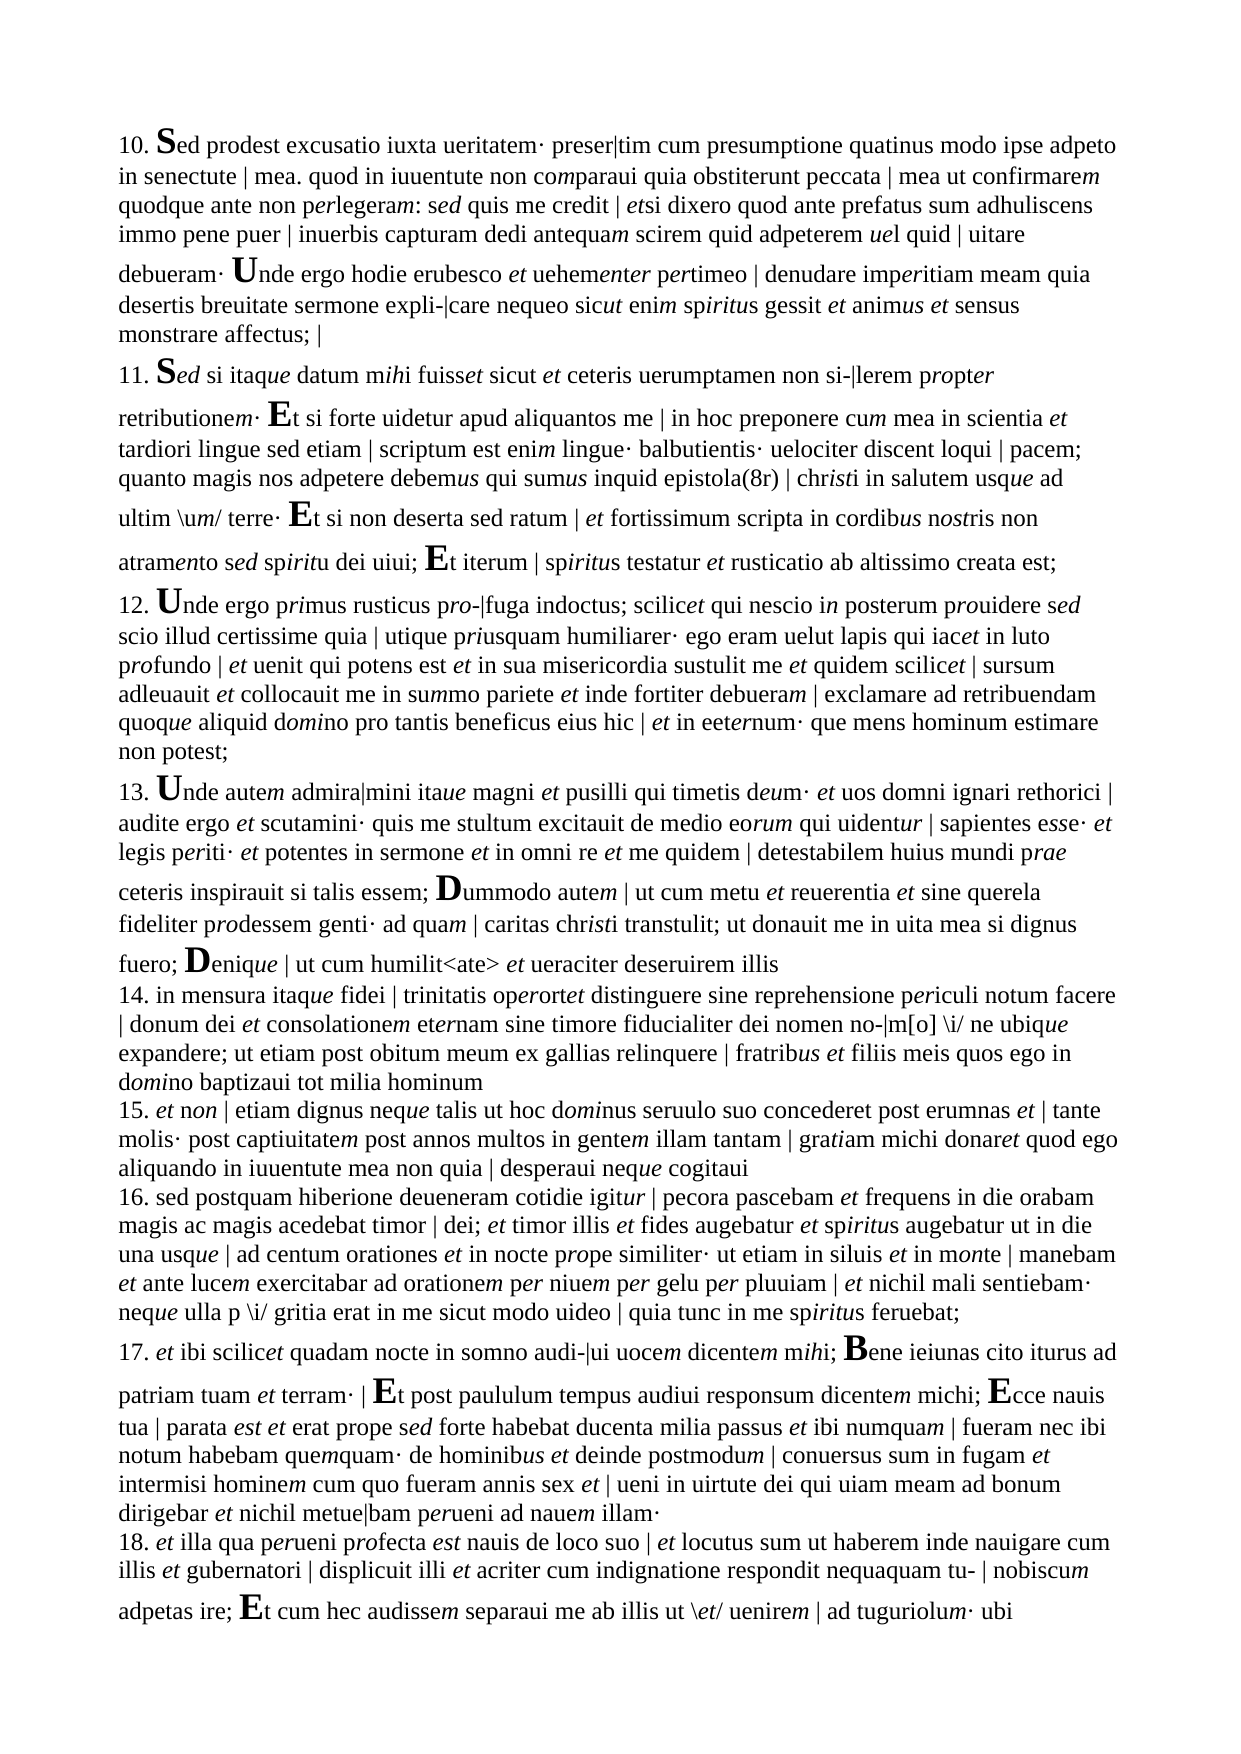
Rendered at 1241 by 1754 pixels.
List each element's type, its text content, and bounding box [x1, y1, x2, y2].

text 17. et ibi scilicet quadam nocte in somno audi-|ui uocem dicentem mihi; Bene ieiunas cito iturus ad patriam tuam et terram· | Et post paululum tempus audiui responsum dicentem michi; Ecce nauis tua | parata est et erat prope sed forte habebat ducenta milia passus et ibi numquam | fueram nec ibi notum habebam quemquam· de hominibus et deinde postmodum | conuersus sum in fugam et intermisi hominem cum quo fueram annis sex et | ueni in uirtute dei qui uiam meam ad bonum dirigebar et nichil metue|bam perueni ad nauem illam· [118, 1326, 1122, 1527]
text 14. in mensura itaque fidei | trinitatis operortet distinguere sine reprehensione periculi notum facere | donum dei et consolationem eternam sine timore fiducialiter dei nomen no-|m[o] \i/ ne ubique expandere; ut etiam post obitum meum ex gallias relinquere | fratribus et filiis meis quos ego in domino baptizaui tot milia hominum [118, 981, 1122, 1096]
text 18. et illa qua perueni profecta est nauis de loco suo | et locutus sum ut haberem inde nauigare cum illis et gubernatori | displicuit illi et acriter cum indignatione respondit nequaquam tu- | nobiscum adpetas ire; Et cum hec audissem separaui me ab illis ut \et/ uenirem | ad tuguriolum· ubi [118, 1527, 1122, 1627]
text 13. Unde autem admira|mini itaue magni et pusilli qui timetis deum· et uos domni ignari rethorici | audite ergo et scutamini· quis me stultum excitauit de medio eorum qui uidentur | sapientes esse· et legis periti· et potentes in sermone et in omni re et me quidem | detestabilem huius mundi prae ceteris inspirauit si talis essem; Dummodo autem | ut cum metu et reuerentia et sine querela fideliter prodessem genti· ad quam | caritas christi transtulit; ut donauit me in uita mea si dignus fuero; Denique | ut cum humilit<ate> et ueraciter deseruirem illis [118, 765, 1122, 981]
text 11. Sed si itaque datum mihi fuisset sicut et ceteris uerumptamen non si-|lerem propter retributionem· Et si forte uidetur apud aliquantos me | in hoc preponere cum mea in scientia et tardiori lingue sed etiam | scriptum est enim lingue· balbutientis· uelociter discent loqui | pacem; quanto magis nos adpetere debemus qui sumus inquid epistola(8r) | christi in salutem usque ad ultim \um/ terre· Et si non deserta sed ratum | et fortissimum scripta in cordibus nostris non atramento sed spiritu dei uiui; Et iterum | spiritus testatur et rusticatio ab altissimo creata est; [118, 348, 1122, 578]
text 16. sed postquam hiberione deueneram cotidie igitur | pecora pascebam et frequens in die orabam magis ac magis acedebat timor | dei; et timor illis et fides augebatur et spiritus augebatur ut in die una usque | ad centum orationes et in nocte prope similiter· ut etiam in siluis et in monte | manebam et ante lucem exercitabar ad orationem per niuem per gelu per pluuiam | et nichil mali sentiebam· neque ulla p \i/ gritia erat in me sicut modo uideo | quia tunc in me spiritus feruebat; [118, 1182, 1122, 1326]
text 12. Unde ergo primus rusticus pro-|fuga indoctus; scilicet qui nescio in posterum prouidere sed scio illud certissime quia | utique priusquam humiliarer· ego eram uelut lapis qui iacet in luto profundo | et uenit qui potens est et in sua misericordia sustulit me et quidem scilicet | sursum adleuauit et collocauit me in summo pariete et inde fortiter debueram | exclamare ad retribuendam quoque aliquid domino pro tantis beneficus eius hic | et in eeternum· que mens hominum estimare non potest; [118, 578, 1122, 765]
text 10. Sed prodest excusatio iuxta ueritatem· preser|tim cum presumptione quatinus modo ipse adpeto in senectute | mea. quod in iuuentute non comparaui quia obstiterunt peccata | mea ut confirmarem quodque ante non perlegeram: sed quis me credit | etsi dixero quod ante prefatus sum adhuliscens immo pene puer | inuerbis capturam dedi antequam scirem quid adpeterem uel quid | uitare debueram· Unde ergo hodie erubesco et uehementer pertimeo | denudare imperitiam meam quia desertis breuitate sermone expli-|care nequeo sicut enim spiritus gessit et animus et sensus monstrare affectus; | [118, 118, 1122, 348]
text 15. et non | etiam dignus neque talis ut hoc dominus seruulo suo concederet post erumnas et | tante molis· post captiuitatem post annos multos in gentem illam tantam | gratiam michi donaret quod ego aliquando in iuuentute mea non quia | desperaui neque cogitaui [118, 1096, 1122, 1182]
